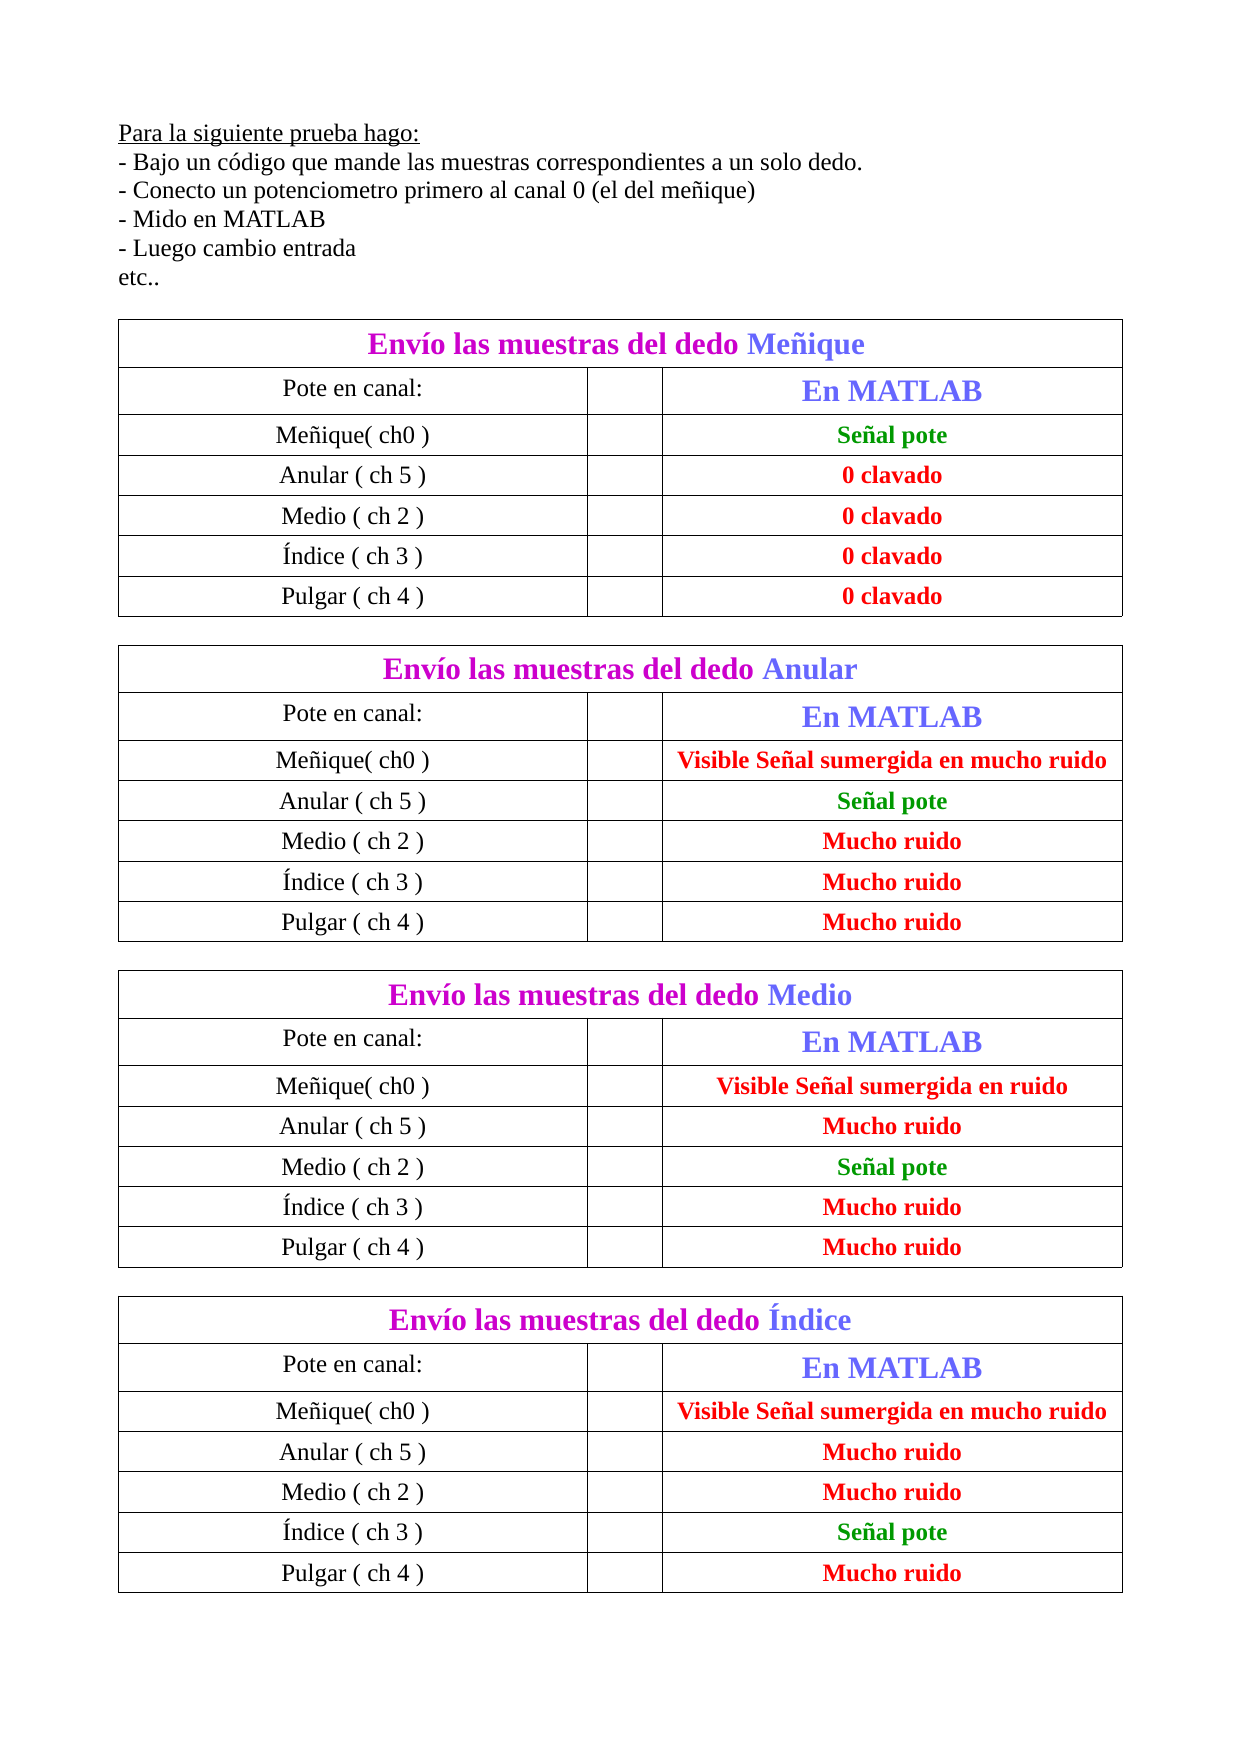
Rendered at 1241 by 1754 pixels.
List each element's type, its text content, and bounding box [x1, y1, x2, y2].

table_cell Pulgar ( ch 4 ) [119, 902, 587, 941]
table_cell Pulgar ( ch 4 ) [119, 1227, 587, 1267]
text - Mido en MATLAB [118, 204, 1122, 233]
table_cell Mucho ruido [663, 1472, 1122, 1512]
table_header Envío las muestras del dedo Anular [119, 646, 1122, 692]
table_cell [588, 821, 662, 861]
table_cell Medio ( ch 2 ) [119, 821, 587, 861]
table_cell [588, 1392, 662, 1431]
table_cell Anular ( ch 5 ) [119, 456, 587, 495]
table_cell Meñique( ch0 ) [119, 415, 587, 455]
table_cell Índice ( ch 3 ) [119, 1513, 587, 1552]
table_cell En MATLAB [663, 1344, 1122, 1391]
table_cell [588, 577, 662, 616]
table_cell [588, 1107, 662, 1146]
table_cell Mucho ruido [663, 1187, 1122, 1226]
table_cell [588, 693, 662, 740]
table_cell Mucho ruido [663, 862, 1122, 901]
table_cell Medio ( ch 2 ) [119, 1472, 587, 1512]
table_cell 0 clavado [663, 456, 1122, 495]
table_cell Anular ( ch 5 ) [119, 1107, 587, 1146]
table_cell Señal pote [663, 1147, 1122, 1186]
table_cell Señal pote [663, 415, 1122, 455]
table_cell En MATLAB [663, 368, 1122, 414]
table_cell Anular ( ch 5 ) [119, 1432, 587, 1471]
text - Luego cambio entrada [118, 233, 1122, 262]
table_cell Mucho ruido [663, 1553, 1122, 1592]
table_cell En MATLAB [663, 1019, 1122, 1065]
table_cell Pote en canal: [119, 1344, 587, 1391]
table_cell [588, 1147, 662, 1186]
table_cell Meñique( ch0 ) [119, 741, 587, 780]
text - Conecto un potenciometro primero al canal 0 (el del meñique) [118, 176, 1122, 204]
table_cell [588, 1019, 662, 1065]
table_cell [588, 536, 662, 576]
text Para la siguiente prueba hago: [118, 118, 1122, 147]
table_cell 0 clavado [663, 577, 1122, 616]
table_cell Pulgar ( ch 4 ) [119, 577, 587, 616]
table_cell Índice ( ch 3 ) [119, 536, 587, 576]
table_cell Mucho ruido [663, 821, 1122, 861]
table_cell Señal pote [663, 781, 1122, 820]
table_cell [588, 1472, 662, 1512]
table_cell [588, 1432, 662, 1471]
table_cell Mucho ruido [663, 902, 1122, 941]
table_cell Anular ( ch 5 ) [119, 781, 587, 820]
table_cell [588, 741, 662, 780]
table_cell Pote en canal: [119, 693, 587, 740]
table_cell [588, 456, 662, 495]
table_cell [588, 1227, 662, 1267]
table_cell [588, 862, 662, 901]
table_cell Señal pote [663, 1513, 1122, 1552]
table_cell [588, 1187, 662, 1226]
table_cell Visible Señal sumergida en ruido [663, 1066, 1122, 1106]
table_cell Mucho ruido [663, 1432, 1122, 1471]
table_cell En MATLAB [663, 693, 1122, 740]
table_cell Índice ( ch 3 ) [119, 1187, 587, 1226]
table_cell Pote en canal: [119, 368, 587, 414]
table_cell [588, 1513, 662, 1552]
table_cell Meñique( ch0 ) [119, 1066, 587, 1106]
table_cell Medio ( ch 2 ) [119, 496, 587, 535]
table_cell Visible Señal sumergida en mucho ruido [663, 741, 1122, 780]
table_cell [588, 415, 662, 455]
table_cell Mucho ruido [663, 1107, 1122, 1146]
table_cell [588, 781, 662, 820]
table_cell 0 clavado [663, 536, 1122, 576]
table_cell [588, 1553, 662, 1592]
text - Bajo un código que mande las muestras correspondientes a un solo dedo. [118, 147, 1122, 176]
table_cell [588, 902, 662, 941]
table_cell [588, 1066, 662, 1106]
table_cell [588, 496, 662, 535]
text etc.. [118, 262, 1122, 291]
table_header Envío las muestras del dedo Índice [119, 1297, 1122, 1343]
table_cell [588, 368, 662, 414]
table_header Envío las muestras del dedo Meñique [119, 320, 1122, 367]
table_cell 0 clavado [663, 496, 1122, 535]
table_cell Pote en canal: [119, 1019, 587, 1065]
table_cell [588, 1344, 662, 1391]
table_header Envío las muestras del dedo Medio [119, 971, 1122, 1018]
table_cell Pulgar ( ch 4 ) [119, 1553, 587, 1592]
table_cell Mucho ruido [663, 1227, 1122, 1267]
table_cell Meñique( ch0 ) [119, 1392, 587, 1431]
table_cell Visible Señal sumergida en mucho ruido [663, 1392, 1122, 1431]
table_cell Medio ( ch 2 ) [119, 1147, 587, 1186]
table_cell Índice ( ch 3 ) [119, 862, 587, 901]
